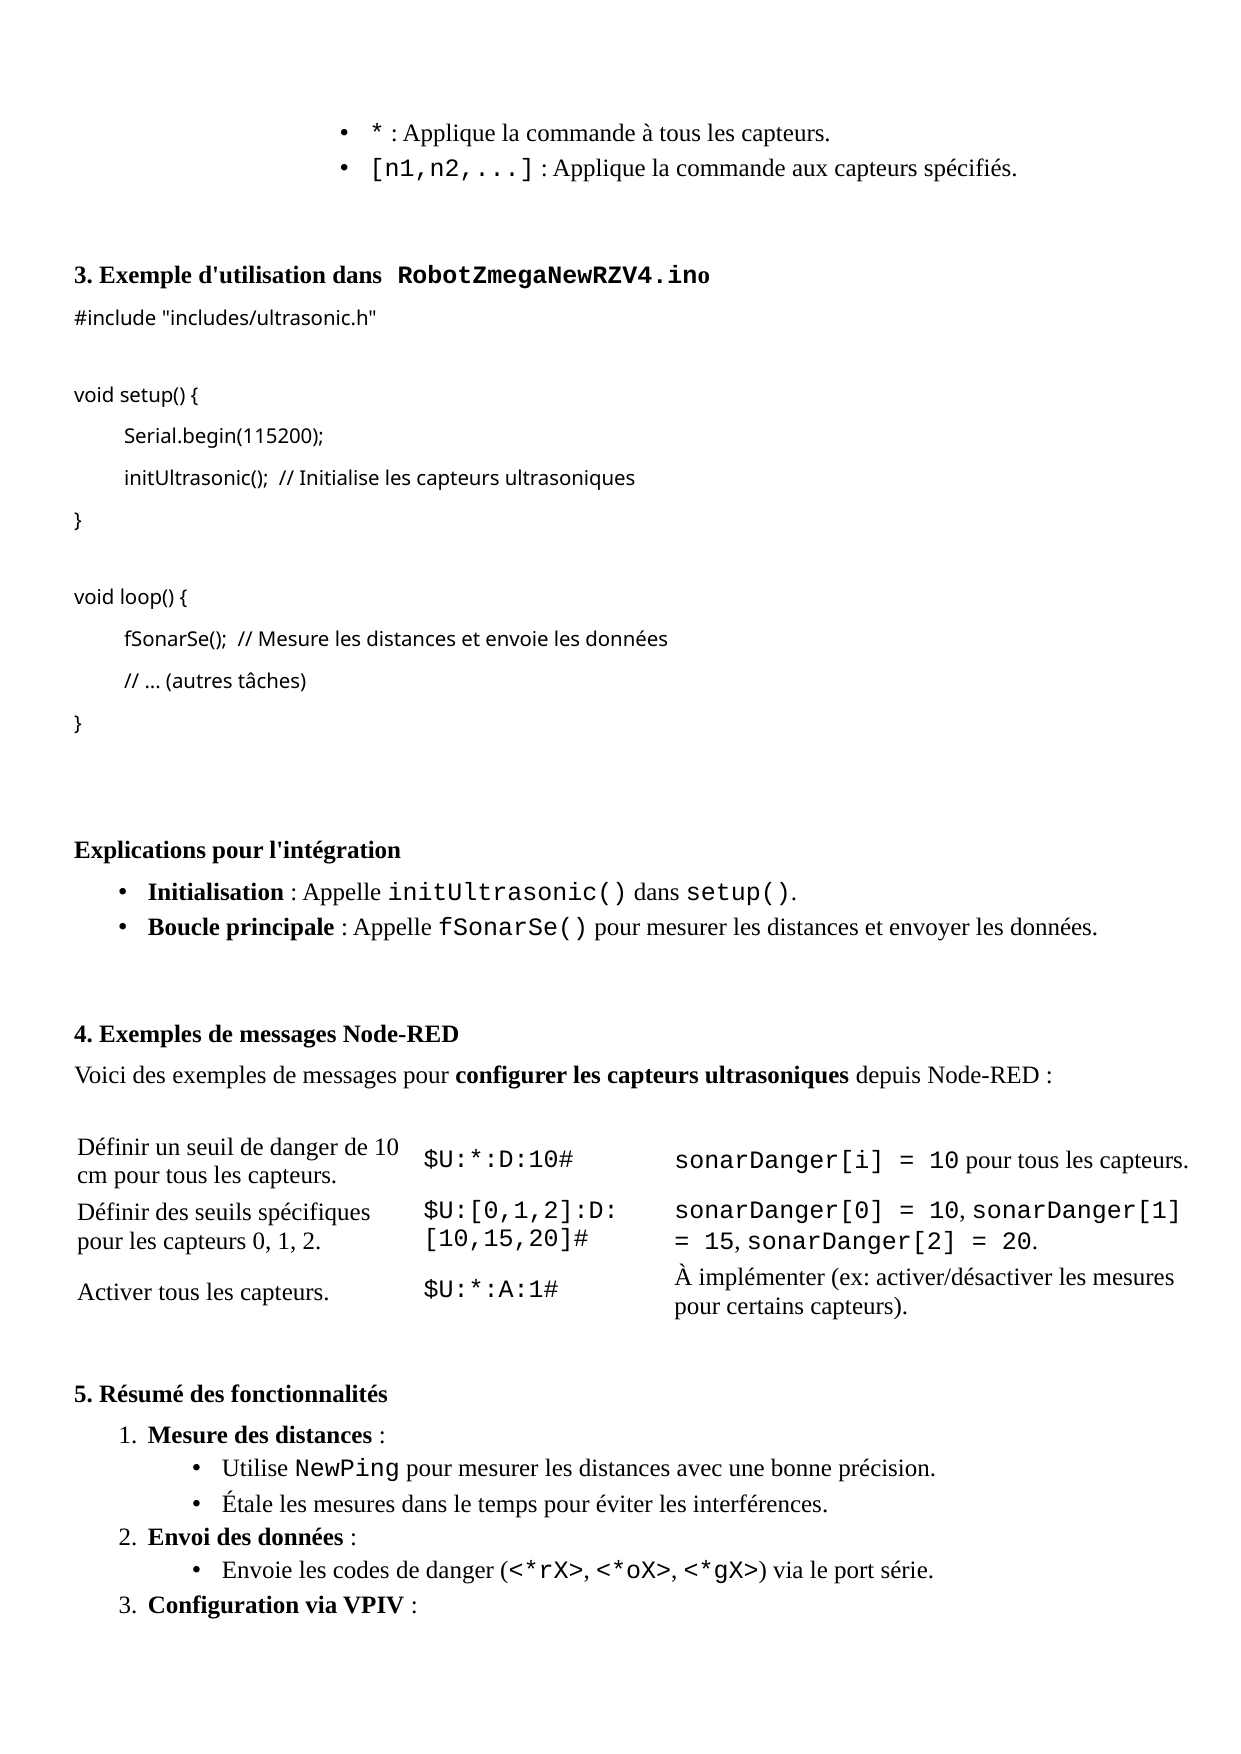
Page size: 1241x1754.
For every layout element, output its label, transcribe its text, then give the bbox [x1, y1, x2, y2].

table_cell $U:[0,1,2]:D:[10,15,20]# [420, 1192, 671, 1259]
table_cell À implémenter (ex: activer/désactiver les mesures pour certains capteurs). [671, 1260, 1196, 1323]
text } [74, 506, 1196, 533]
text fSonarSe(); // Mesure les distances et envoie les données [74, 624, 1196, 652]
list [n1,n2,...] : Applique la commande aux capteurs spécifiés. [340, 153, 1196, 184]
table_cell Définir un seuil de danger de 10 cm pour tous les capteurs. [74, 1129, 420, 1192]
text } [74, 708, 1196, 736]
list Utilise NewPing pour mesurer les distances avec une bonne précision. [192, 1453, 1196, 1484]
list Mesure des distances : [118, 1421, 1196, 1449]
table_cell sonarDanger[i] = 10 pour tous les capteurs. [671, 1129, 1196, 1192]
list Étale les mesures dans le temps pour éviter les interférences. [192, 1489, 1196, 1518]
table_cell Activer tous les capteurs. [74, 1260, 420, 1323]
list Envoi des données : [118, 1522, 1196, 1551]
text // ... (autres tâches) [74, 666, 1196, 694]
subtitle Explications pour l'intégration [74, 836, 1196, 864]
table_header [74, 1108, 91, 1118]
text initUltrasonic(); // Initialise les capteurs ultrasoniques [74, 464, 1196, 492]
text Serial.begin(115200); [74, 422, 1196, 450]
text void setup() { [74, 380, 1196, 408]
table_header [671, 1118, 1196, 1129]
subtitle 5. Résumé des fonctionnalités [74, 1379, 1196, 1408]
text Voici des exemples de messages pour configurer les capteurs ultrasoniques depuis Node-RED : [74, 1060, 1196, 1089]
table_cell Définir des seuils spécifiques pour les capteurs 0, 1, 2. [74, 1192, 420, 1259]
table_header [420, 1118, 671, 1129]
table_cell $U:*:D:10# [420, 1129, 671, 1192]
list * : Applique la commande à tous les capteurs. [340, 118, 1196, 149]
list Configuration via VPIV : [118, 1590, 1196, 1619]
table_cell sonarDanger[0] = 10, sonarDanger[1] = 15, sonarDanger[2] = 20. [671, 1192, 1196, 1259]
text void loop() { [74, 583, 1196, 610]
list Envoie les codes de danger (<*rX>, <*oX>, <*gX>) via le port série. [192, 1555, 1196, 1586]
text #include "includes/ultrasonic.h" [74, 303, 1196, 331]
list Initialisation : Appelle initUltrasonic() dans setup(). [118, 877, 1196, 908]
table_header [74, 1118, 420, 1129]
subtitle 4. Exemples de messages Node-RED [74, 1019, 1196, 1047]
subtitle 3. Exemple d'utilisation dans RobotZmegaNewRZV4.ino [74, 260, 1196, 291]
list Boucle principale : Appelle fSonarSe() pour mesurer les distances et envoyer les données. [118, 912, 1196, 943]
table_cell $U:*:A:1# [420, 1260, 671, 1323]
